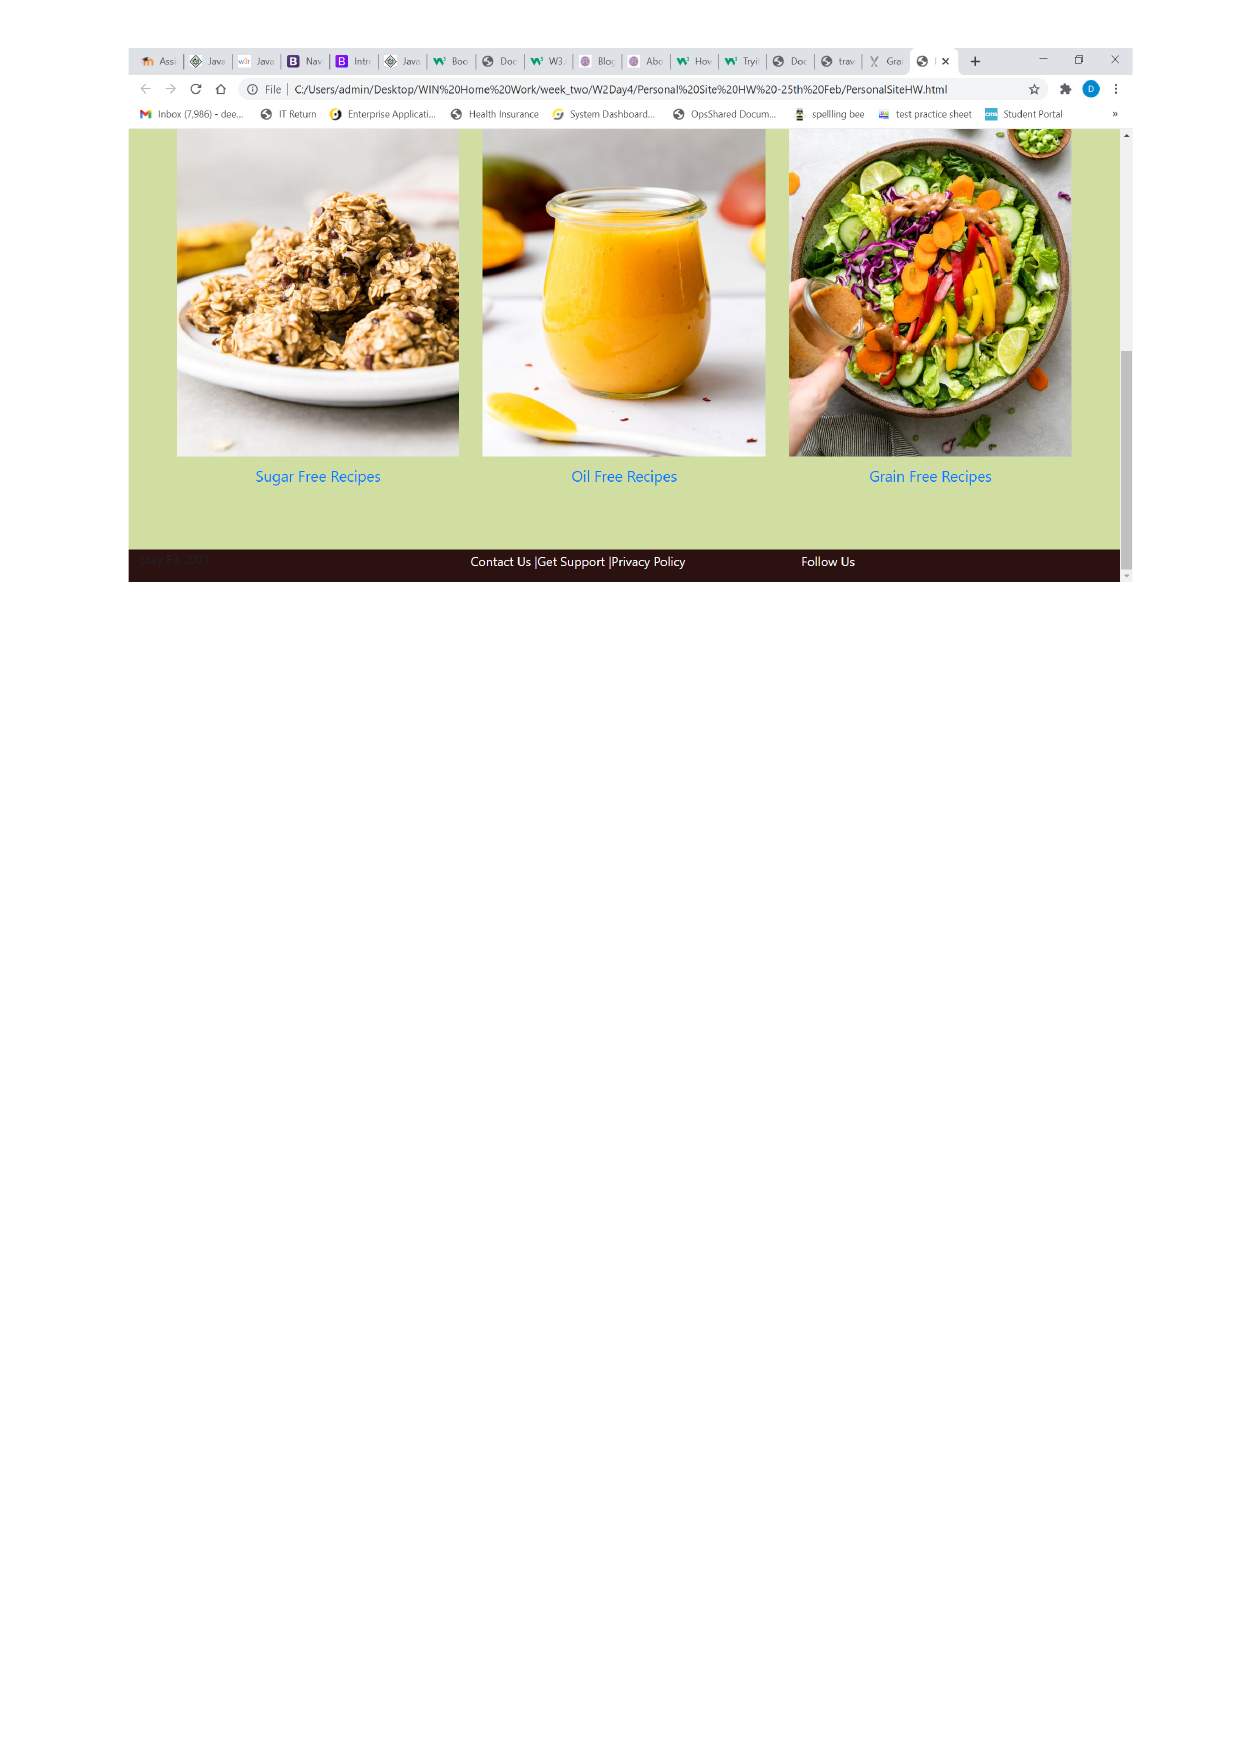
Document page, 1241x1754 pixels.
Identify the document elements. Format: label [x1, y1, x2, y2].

picture [128, 48, 1133, 582]
